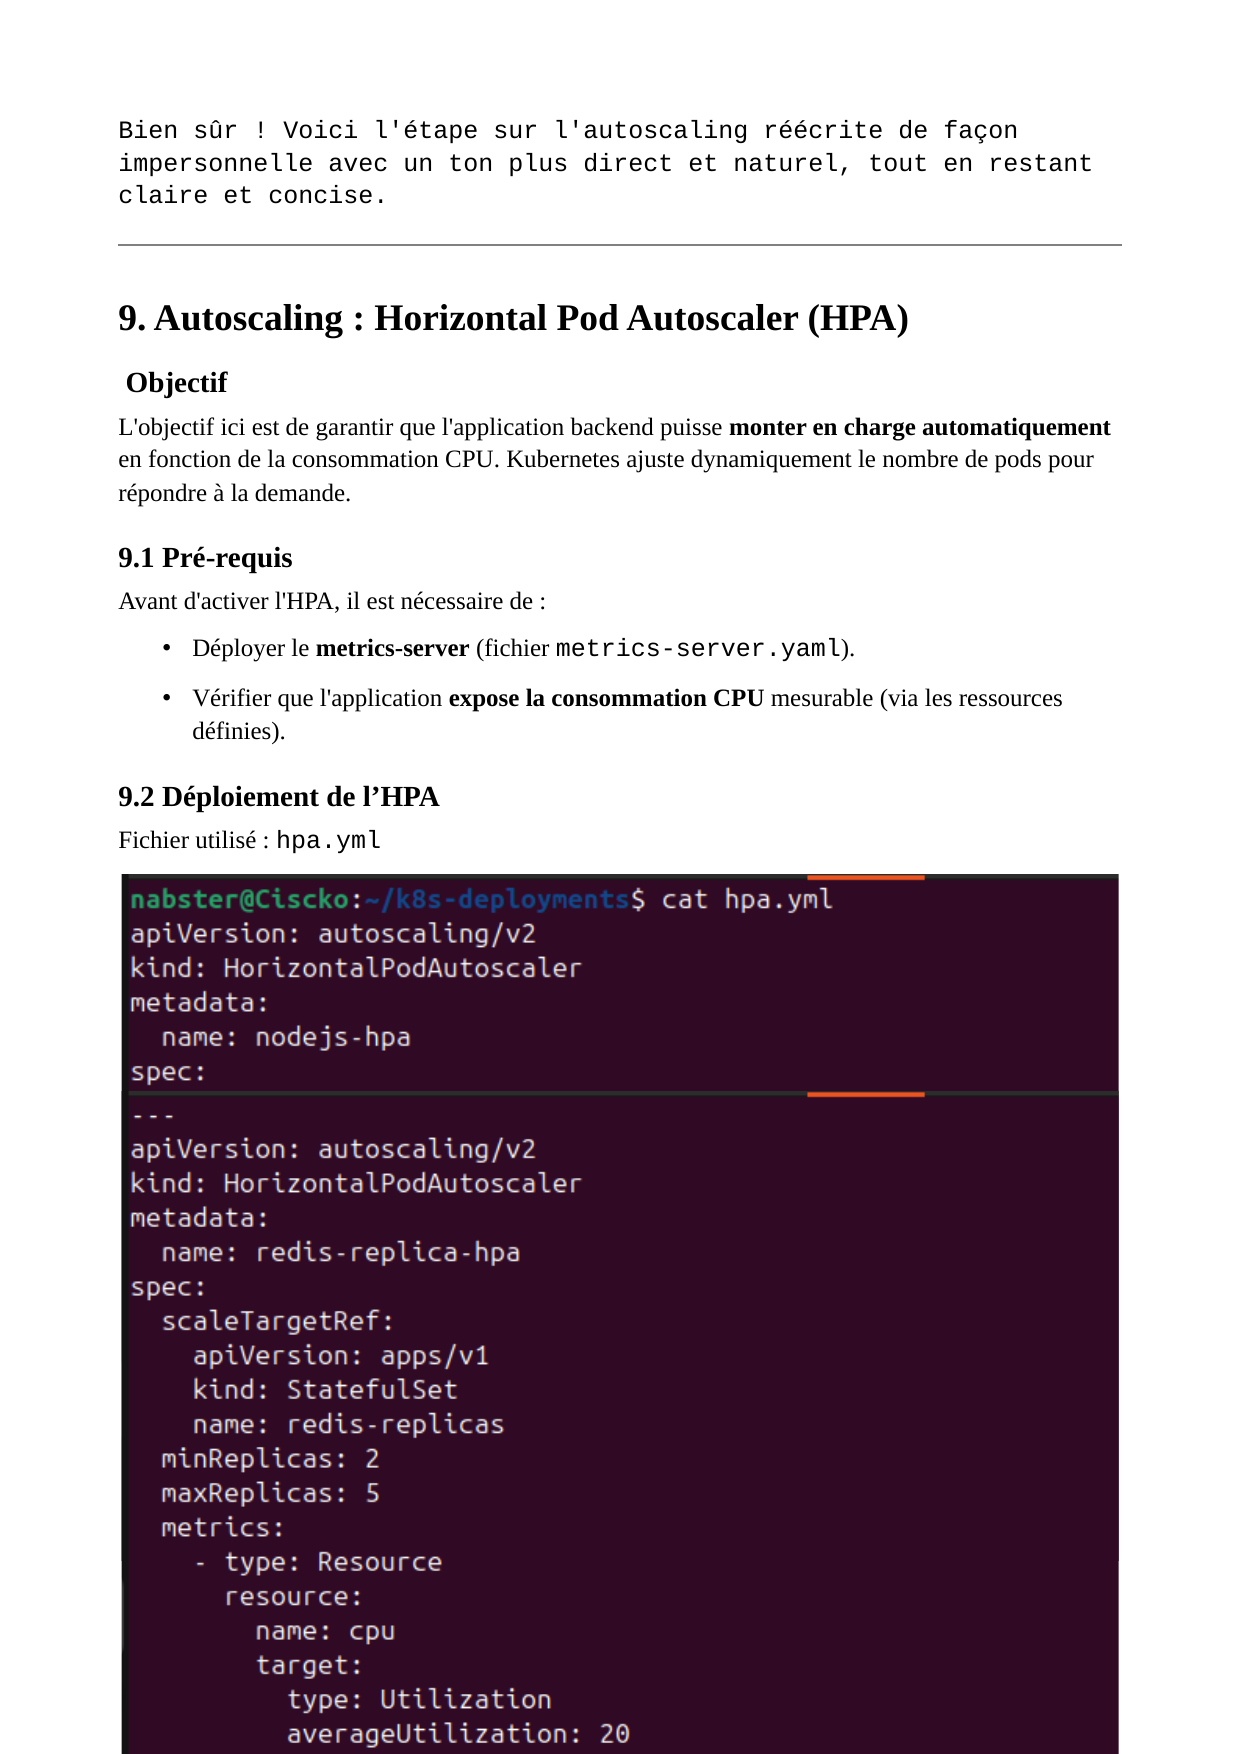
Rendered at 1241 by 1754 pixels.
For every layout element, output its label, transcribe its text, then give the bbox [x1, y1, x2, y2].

text Bien sûr ! Voici l'étape sur l'autoscaling réécrite de façon impersonnelle avec un ton plus direct et naturel, tout en restant claire et concise. [118, 118, 1122, 211]
text Avant d'activer l'HPA, il est nécessaire de : [118, 586, 1122, 614]
list Déployer le metrics-server (fichier metrics-server.yaml). [162, 633, 1122, 664]
list Vérifier que l'application expose la consommation CPU mesurable (via les ressources définies). [162, 683, 1122, 745]
picture [121, 874, 1119, 1754]
subtitle 9.2 Déploiement de l’HPA [118, 779, 1122, 812]
text Fichier utilisé : hpa.yml [118, 825, 1122, 856]
text L'objectif ici est de garantir que l'application backend puisse monter en charge automatiquement en fonction de la consommation CPU. Kubernetes ajuste dynamiquement le nombre de pods pour répondre à la demande. [118, 412, 1122, 506]
subtitle 9.1 Pré-requis [118, 540, 1122, 573]
subtitle Objectif [118, 366, 1122, 399]
subtitle 9. Autoscaling : Horizontal Pod Autoscaler (HPA) [118, 295, 1122, 338]
